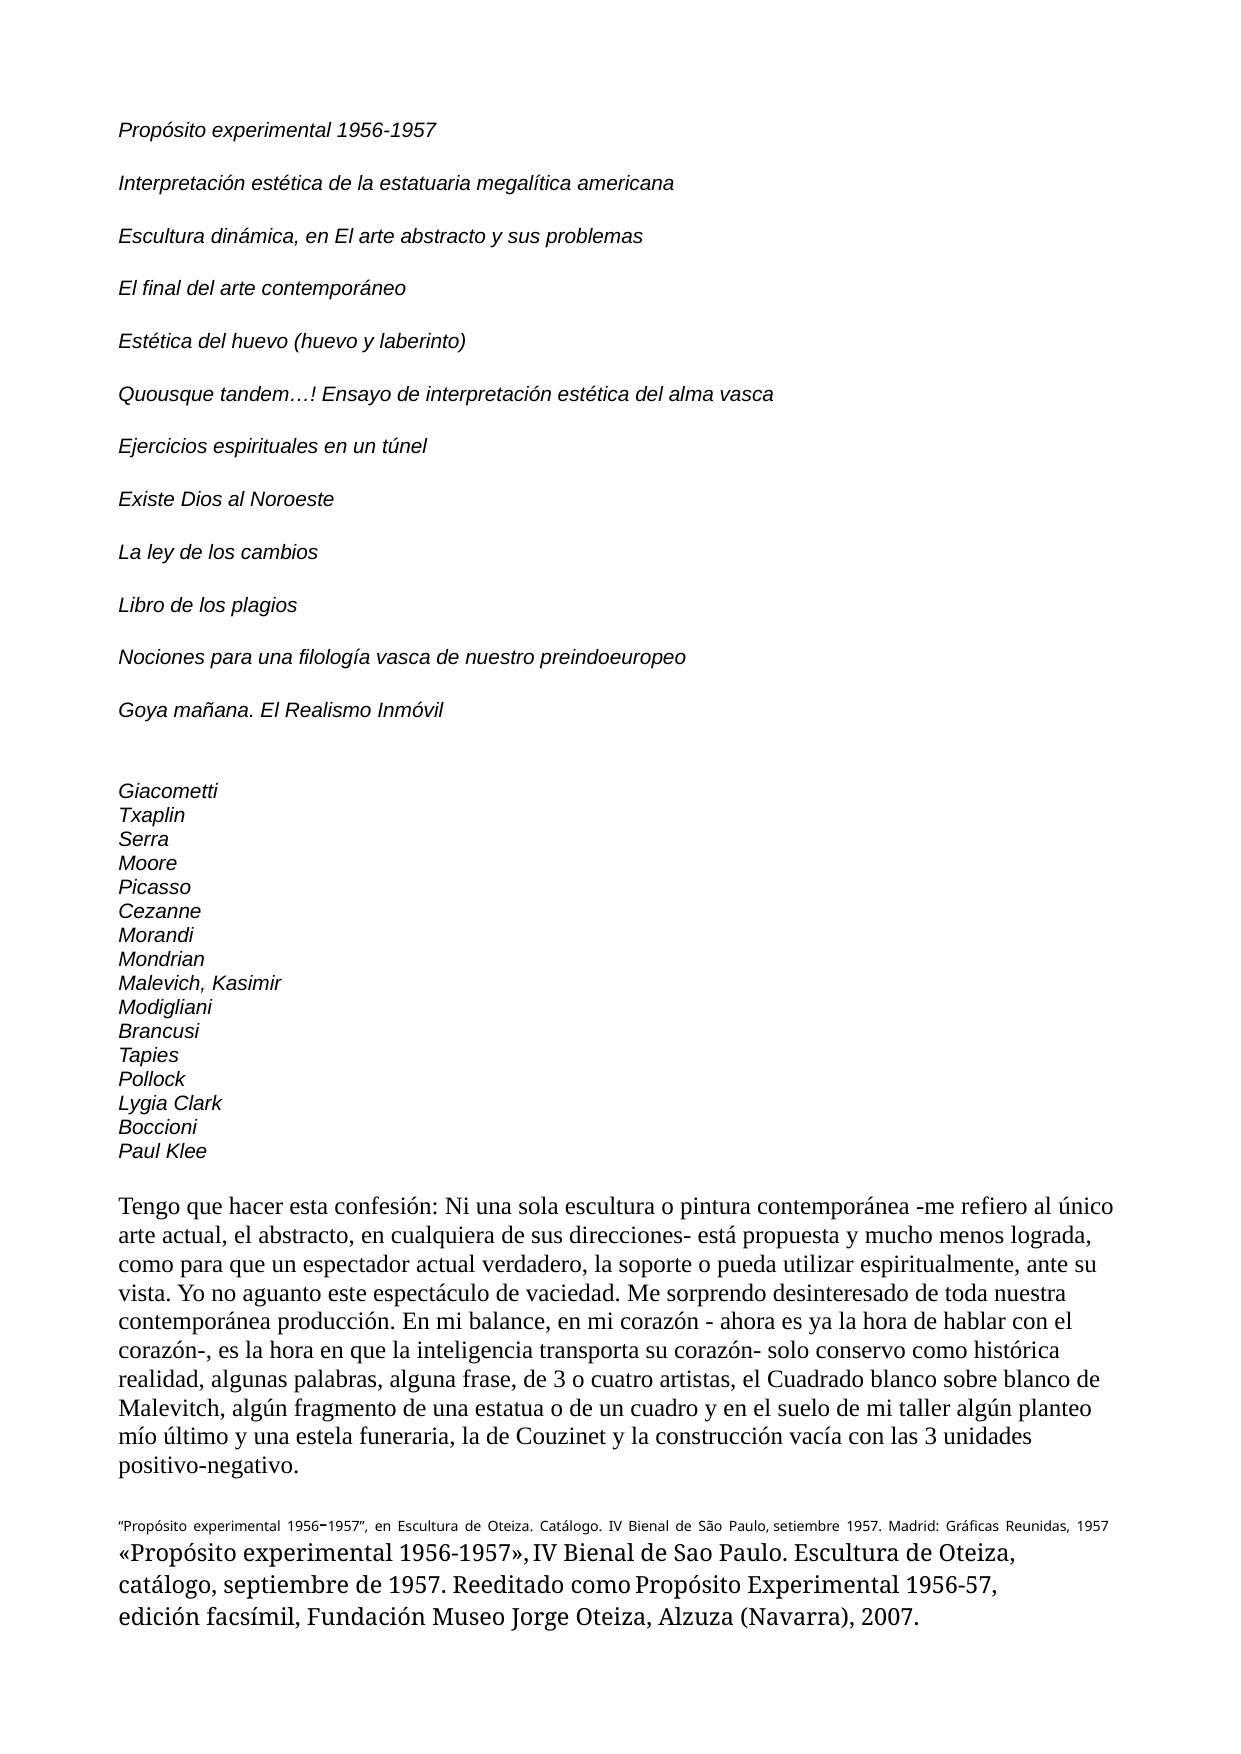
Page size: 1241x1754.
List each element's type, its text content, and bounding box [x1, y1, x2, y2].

text Paul Klee [118, 1139, 1122, 1163]
text Serra [118, 827, 1122, 851]
text Interpretación estética de la estatuaria megalítica americana [118, 171, 1122, 195]
text Existe Dios al Noroeste [118, 487, 1122, 511]
text El final del arte contemporáneo [118, 276, 1122, 300]
text Quousque tandem…! Ensayo de interpretación estética del alma vasca [118, 382, 1122, 406]
text Estética del huevo (huevo y laberinto) [118, 329, 1122, 353]
text Tengo que hacer esta confesión: Ni una sola escultura o pintura contemporánea ‐me refiero al único arte actual, el abstracto, en cualquiera de sus direcciones‐ está propuesta y mucho menos lograda, como para que un espectador actual verdadero, la soporte o pueda utilizar espiritualmente, ante su vista. Yo no aguanto este espectáculo de vaciedad. Me sorprendo desinteresado de toda nuestra contemporánea producción. En mi balance, en mi corazón ‐ ahora es ya la hora de hablar con el corazón‐, es la hora en que la inteligencia transporta su corazón‐ solo conservo como histórica realidad, algunas palabras, alguna frase, de 3 o cuatro artistas, el Cuadrado blanco sobre blanco de Malevitch, algún fragmento de una estatua o de un cuadro y en el suelo de mi taller algún planteo mío último y una estela funeraria, la de Couzinet y la construcción vacía con las 3 unidades positivo‐negativo. [118, 1191, 1122, 1479]
text Malevich, Kasimir [118, 971, 1122, 995]
text Giacometti [118, 779, 1122, 803]
text Escultura dinámica, en El arte abstracto y sus problemas [118, 223, 1122, 247]
text Picasso [118, 875, 1122, 899]
text Lygia Clark [118, 1091, 1122, 1115]
text «Propósito experimental 1956-1957», IV Bienal de Sao Paulo. Escultura de Oteiza, catálogo, septiembre de 1957. Reeditado como Propósito Experimental 1956-57, edición facsímil, Fundación Museo Jorge Oteiza, Alzuza (Navarra), 2007. [118, 1536, 1122, 1632]
text Moore [118, 851, 1122, 875]
text Morandi [118, 923, 1122, 947]
text Modigliani [118, 995, 1122, 1019]
text Mondrian [118, 947, 1122, 971]
text Cezanne [118, 899, 1122, 923]
text Brancusi [118, 1019, 1122, 1043]
text Ejercicios espirituales en un túnel [118, 434, 1122, 458]
text Libro de los plagios [118, 592, 1122, 616]
text Goya mañana. El Realismo Inmóvil [118, 698, 1122, 722]
text La ley de los cambios [118, 540, 1122, 564]
text Propósito experimental 1956‐1957 [118, 118, 1122, 142]
text “Propósito experimental 1956‐1957”, en Escultura de Oteiza. Catálogo. IV Bienal de São Paulo, setiembre 1957. Madrid: Gráficas Reunidas, 1957 [118, 1508, 1122, 1536]
text Nociones para una filología vasca de nuestro preindoeuropeo [118, 645, 1122, 669]
text Pollock [118, 1067, 1122, 1091]
text Tapies [118, 1043, 1122, 1067]
text Boccioni [118, 1115, 1122, 1139]
text Txaplin [118, 803, 1122, 827]
